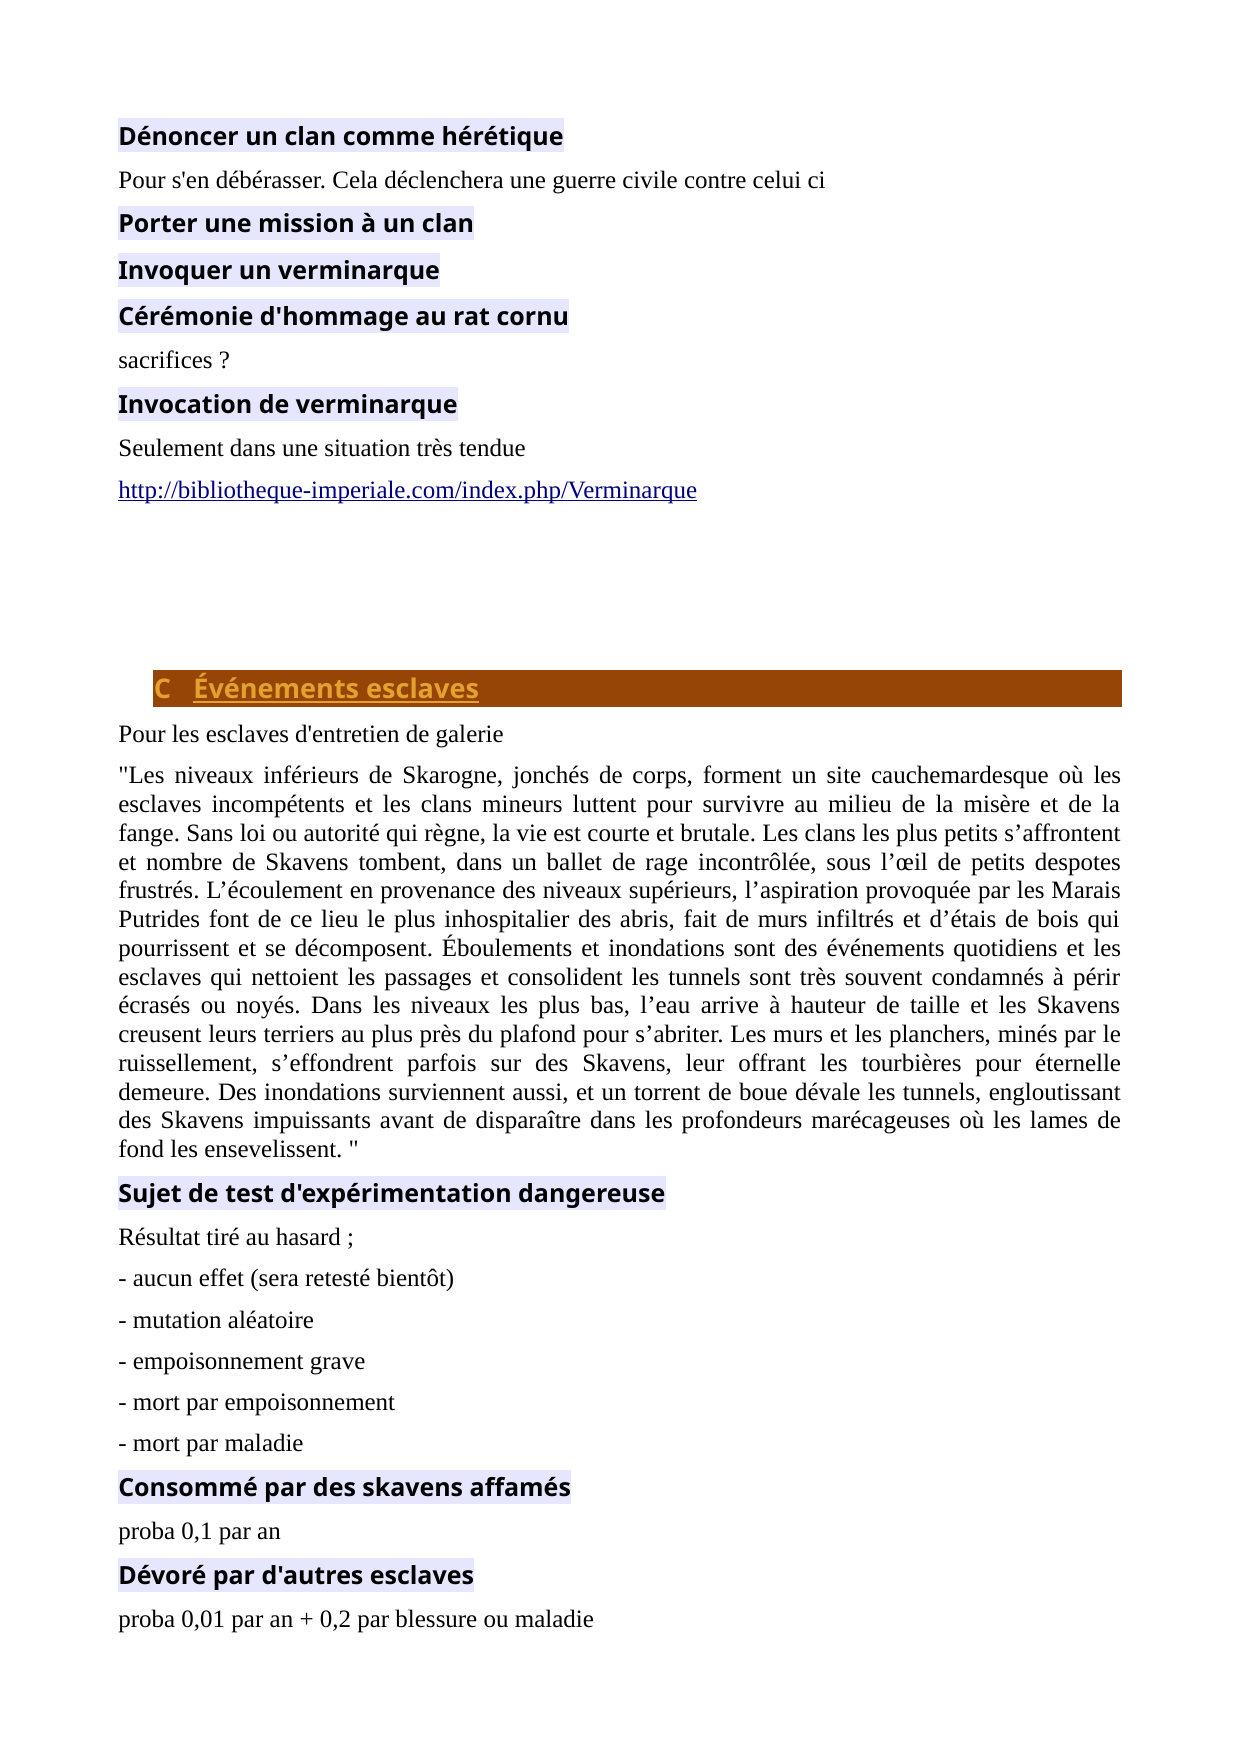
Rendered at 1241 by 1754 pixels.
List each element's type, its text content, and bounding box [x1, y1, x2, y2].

text Pour s'en débérasser. Cela déclenchera une guerre civile contre celui ci [118, 165, 1122, 193]
text Cérémonie d'hommage au rat cornu [569, 299, 1122, 333]
text - empoisonnement grave [118, 1346, 1122, 1375]
text sacrifices ? [118, 346, 1122, 374]
text Porter une mission à un clan [474, 206, 1122, 240]
text Invocation de verminarque [458, 387, 1122, 421]
text proba 0,01 par an + 0,2 par blessure ou maladie [118, 1604, 1122, 1633]
text "Les niveaux inférieurs de Skarogne, jonchés de corps, forment un site cauchemardesque où les esclaves incompétents et les clans mineurs luttent pour survivre au milieu de la misère et de la fange. Sans loi ou autorité qui règne, la vie est courte et brutale. Les clans les plus petits s’affrontent et nombre de Skavens tombent, dans un ballet de rage incontrôlée, sous l’œil de petits despotes frustrés. L’écoulement en provenance des niveaux supérieurs, l’aspiration provoquée par les Marais Putrides font de ce lieu le plus inhospitalier des abris, fait de murs infiltrés et d’étais de bois qui pourrissent et se décomposent. Éboulements et inondations sont des événements quotidiens et les esclaves qui nettoient les passages et consolident les tunnels sont très souvent condamnés à périr écrasés ou noyés. Dans les niveaux les plus bas, l’eau arrive à hauteur de taille et les Skavens creusent leurs terriers au plus près du plafond pour s’abriter. Les murs et les planchers, minés par le ruissellement, s’effondrent parfois sur des Skavens, leur offrant les tourbières pour éternelle demeure. Des inondations surviennent aussi, et un torrent de boue dévale les tunnels, engloutissant des Skavens impuissants avant de disparaître dans les profondeurs marécageuses où les lames de fond les ensevelissent. " [118, 761, 1122, 1163]
subtitle Événements esclaves [153, 670, 1122, 707]
text Seulement dans une situation très tendue [118, 433, 1122, 462]
text Invoquer un verminarque [118, 252, 1122, 287]
text Sujet de test d'expérimentation dangereuse [666, 1176, 1122, 1210]
text Pour les esclaves d'entretien de galerie [118, 719, 1122, 748]
text - mort par maladie [118, 1428, 1122, 1457]
text Consommé par des skavens affamés [571, 1470, 1122, 1504]
text - aucun effet (sera retesté bientôt) [118, 1263, 1122, 1292]
text proba 0,1 par an [118, 1516, 1122, 1545]
text Résultat tiré au hasard ; [118, 1222, 1122, 1251]
text Dévoré par d'autres esclaves [118, 1557, 1122, 1592]
text Dénoncer un clan comme hérétique [564, 118, 1122, 152]
text - mutation aléatoire [118, 1305, 1122, 1333]
text - mort par empoisonnement [118, 1387, 1122, 1416]
text http://bibliotheque-imperiale.com/index.php/Verminarque [118, 475, 1122, 503]
